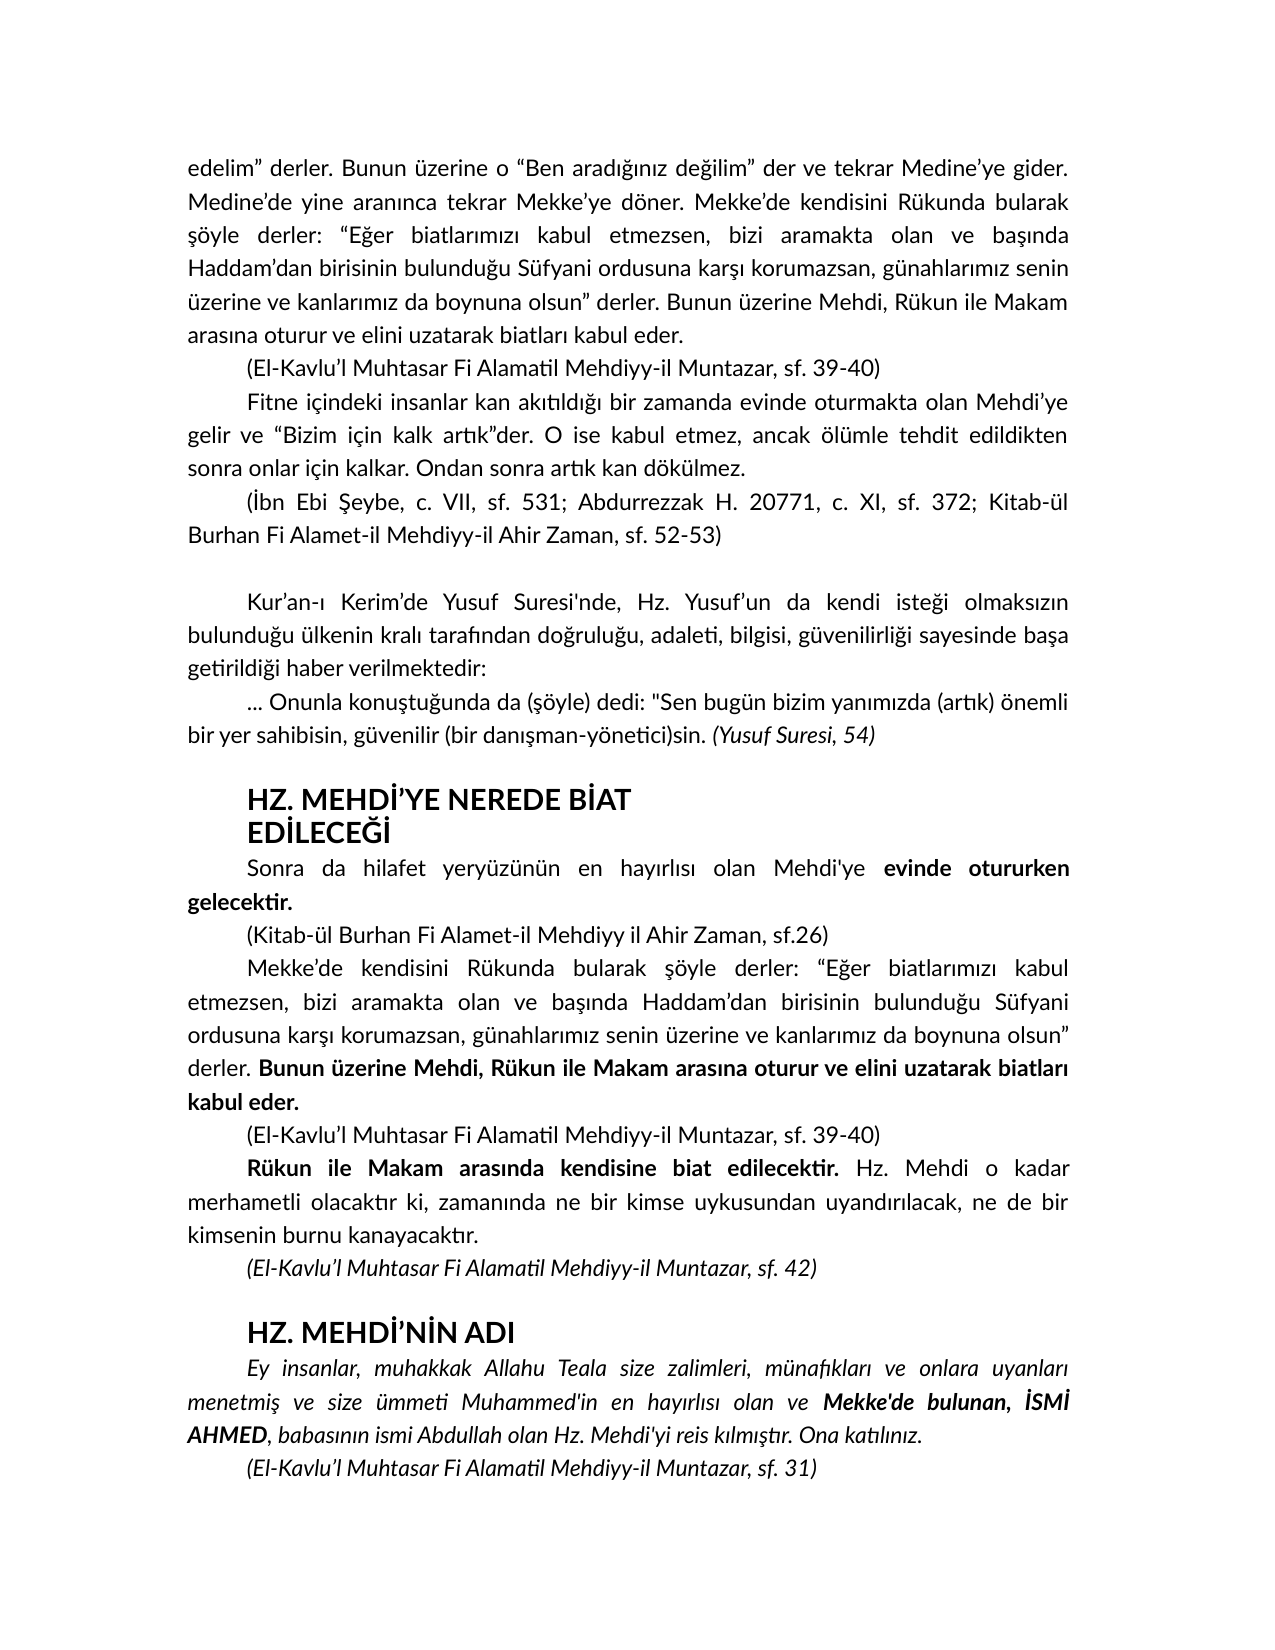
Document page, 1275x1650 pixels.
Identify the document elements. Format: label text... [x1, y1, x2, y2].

text HZ. MEHDİ’NİN ADI [187, 1317, 1070, 1350]
text edelim” derler. Bunun üzerine o “Ben aradığınız değilim” der ve tekrar Medine’ye gider. Medine’de yine aranınca tekrar Mekke’ye döner. Mekke’de kendisini Rükunda bularak şöyle derler: “Eğer biatlarımızı kabul etmezsen, bizi aramakta olan ve başında Haddam’dan birisinin bulunduğu Süfyani ordusuna karşı korumazsan, günahlarımız senin üzerine ve kanlarımız da boynuna olsun” derler. Bunun üzerine Mehdi, Rükun ile Makam arasına oturur ve elini uzatarak biatları kabul eder. [187, 150, 1070, 350]
text Sonra da hilafet yeryüzünün en hayırlısı olan Mehdi'ye evinde otururken gelecektir. [187, 850, 1070, 917]
text Mekke’de kendisini Rükunda bularak şöyle derler: “Eğer biatlarımızı kabul etmezsen, bizi aramakta olan ve başında Haddam’dan birisinin bulunduğu Süfyani ordusuna karşı korumazsan, günahlarımız senin üzerine ve kanlarımız da boynuna olsun” derler. Bunun üzerine Mehdi, Rükun ile Makam arasına oturur ve elini uzatarak biatları kabul eder. [187, 950, 1070, 1117]
text Rükun ile Makam arasında kendisine biat edilecektir. Hz. Mehdi o kadar merhametli olacaktır ki, zamanında ne bir kimse uykusundan uyandırılacak, ne de bir kimsenin burnu kanayacaktır. [187, 1150, 1070, 1250]
text (Kitab-ül Burhan Fi Alamet-il Mehdiyy il Ahir Zaman, sf.26) [187, 917, 1070, 950]
text Ey insanlar, muhakkak Allahu Teala size zalimleri, münafıkları ve onlara uyanları menetmiş ve size ümmeti Muhammed'in en hayırlısı olan ve Mekke'de bulunan, İSMİ AHMED, babasının ismi Abdullah olan Hz. Mehdi'yi reis kılmıştır. Ona katılınız. [187, 1350, 1070, 1450]
text HZ. MEHDİ’YE NEREDE BİAT [187, 783, 1070, 817]
text (İbn Ebi Şeybe, c. VII, sf. 531; Abdurrezzak H. 20771, c. XI, sf. 372; Kitab-ül Burhan Fi Alamet-il Mehdiyy-il Ahir Zaman, sf. 52-53) [187, 483, 1070, 550]
text Kur’an-ı Kerim’de Yusuf Suresi'nde, Hz. Yusuf’un da kendi isteği olmaksızın bulunduğu ülkenin kralı tarafından doğruluğu, adaleti, bilgisi, güvenilirliği sayesinde başa getirildiği haber verilmektedir: [187, 583, 1070, 683]
text (El-Kavlu’l Muhtasar Fi Alamatil Mehdiyy-il Muntazar, sf. 39-40) [187, 1117, 1070, 1150]
text EDİLECEĞİ [187, 817, 1070, 850]
text ... Onunla konuştuğunda da (şöyle) dedi: "Sen bugün bizim yanımızda (artık) önemli bir yer sahibisin, güvenilir (bir danışman-yönetici)sin. (Yusuf Suresi, 54) [187, 683, 1070, 750]
text (El-Kavlu’l Muhtasar Fi Alamatil Mehdiyy-il Muntazar, sf. 42) [187, 1250, 1070, 1283]
text (El-Kavlu’l Muhtasar Fi Alamatil Mehdiyy-il Muntazar, sf. 31) [187, 1450, 1070, 1483]
text Fitne içindeki insanlar kan akıtıldığı bir zamanda evinde oturmakta olan Mehdi’ye gelir ve “Bizim için kalk artık”der. O ise kabul etmez, ancak ölümle tehdit edildikten sonra onlar için kalkar. Ondan sonra artık kan dökülmez. [187, 383, 1070, 483]
text (El-Kavlu’l Muhtasar Fi Alamatil Mehdiyy-il Muntazar, sf. 39-40) [187, 350, 1070, 383]
